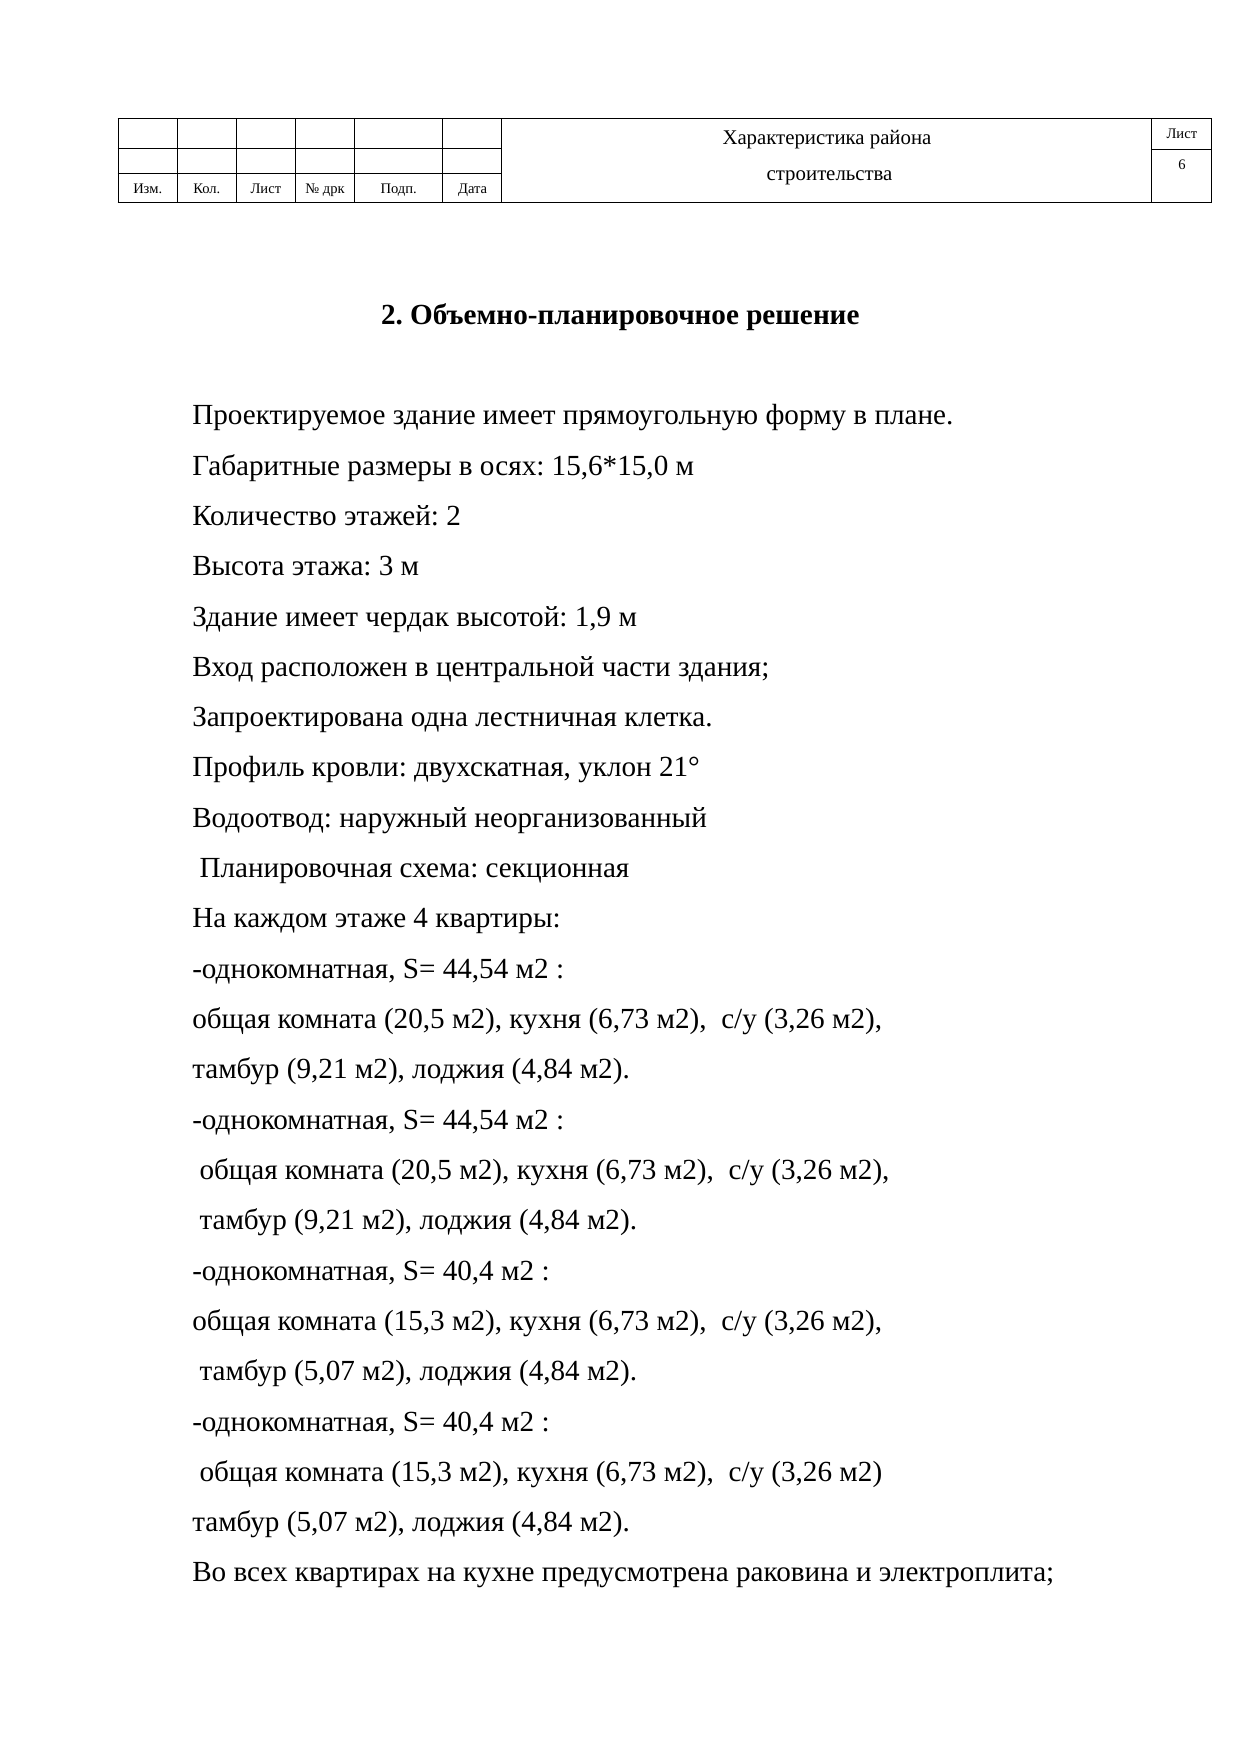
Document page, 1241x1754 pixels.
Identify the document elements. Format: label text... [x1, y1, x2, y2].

text Высота этажа: 3 м [118, 548, 1122, 582]
table_cell [443, 149, 501, 173]
table_cell Кол. уч. [178, 174, 236, 202]
table_header [178, 119, 236, 148]
text общая комната (15,3 м2), кухня (6,73 м2), с/у (3,26 м2), [118, 1303, 1122, 1337]
text Профиль кровли: двухскатная, уклон 21° [118, 749, 1122, 783]
table_header [443, 119, 501, 148]
text Водоотвод: наружный неорганизованный [118, 800, 1122, 833]
text тамбур (5,07 м2), лоджия (4,84 м2). [118, 1353, 1122, 1387]
table_header Лист [1152, 119, 1211, 149]
table_cell [237, 149, 295, 173]
text Здание имеет чердак высотой: 1,9 м [118, 599, 1122, 632]
text тамбур (9,21 м2), лоджия (4,84 м2). [118, 1051, 1122, 1085]
text Габаритные размеры в осях: 15,6*15,0 м [118, 448, 1122, 481]
text общая комната (20,5 м2), кухня (6,73 м2), с/у (3,26 м2), [118, 1001, 1122, 1035]
table_header [296, 119, 354, 148]
table_cell № дрк [296, 174, 354, 202]
text тамбур (5,07 м2), лоджия (4,84 м2). [118, 1504, 1122, 1538]
text -однокомнатная, S= 44,54 м2 : [118, 951, 1122, 984]
text -однокомнатная, S= 40,4 м2 : [118, 1253, 1122, 1286]
text общая комната (15,3 м2), кухня (6,73 м2), с/у (3,26 м2) [118, 1454, 1122, 1487]
text -однокомнатная, S= 40,4 м2 : [118, 1404, 1122, 1437]
text Во всех квартирах на кухне предусмотрена раковина и электроплита; [118, 1554, 1122, 1588]
text Запроектирована одна лестничная клетка. [118, 699, 1122, 733]
table_header Характеристика района строительства [502, 119, 1151, 202]
table_cell Дата [443, 174, 501, 202]
table_cell Лист [237, 174, 295, 202]
table_cell 6 [1152, 150, 1211, 202]
table_cell [296, 149, 354, 173]
table_cell [178, 149, 236, 173]
text Проектируемое здание имеет прямоугольную форму в плане. [118, 397, 1122, 431]
text тамбур (9,21 м2), лоджия (4,84 м2). [118, 1202, 1122, 1236]
text Количество этажей: 2 [118, 498, 1122, 532]
table_cell [355, 149, 442, 173]
text Планировочная схема: секционная [118, 850, 1122, 884]
table_cell Подп. [355, 174, 442, 202]
table_cell [119, 149, 177, 173]
table_cell Изм. [119, 174, 177, 202]
text -однокомнатная, S= 44,54 м2 : [118, 1102, 1122, 1135]
text 2. Объемно-планировочное решение [118, 297, 1122, 330]
text На каждом этаже 4 квартиры: [118, 901, 1122, 934]
text Вход расположен в центральной части здания; [118, 649, 1122, 682]
table_header [355, 119, 442, 148]
table_header [119, 119, 177, 148]
table_header [237, 119, 295, 148]
text общая комната (20,5 м2), кухня (6,73 м2), с/у (3,26 м2), [118, 1152, 1122, 1186]
